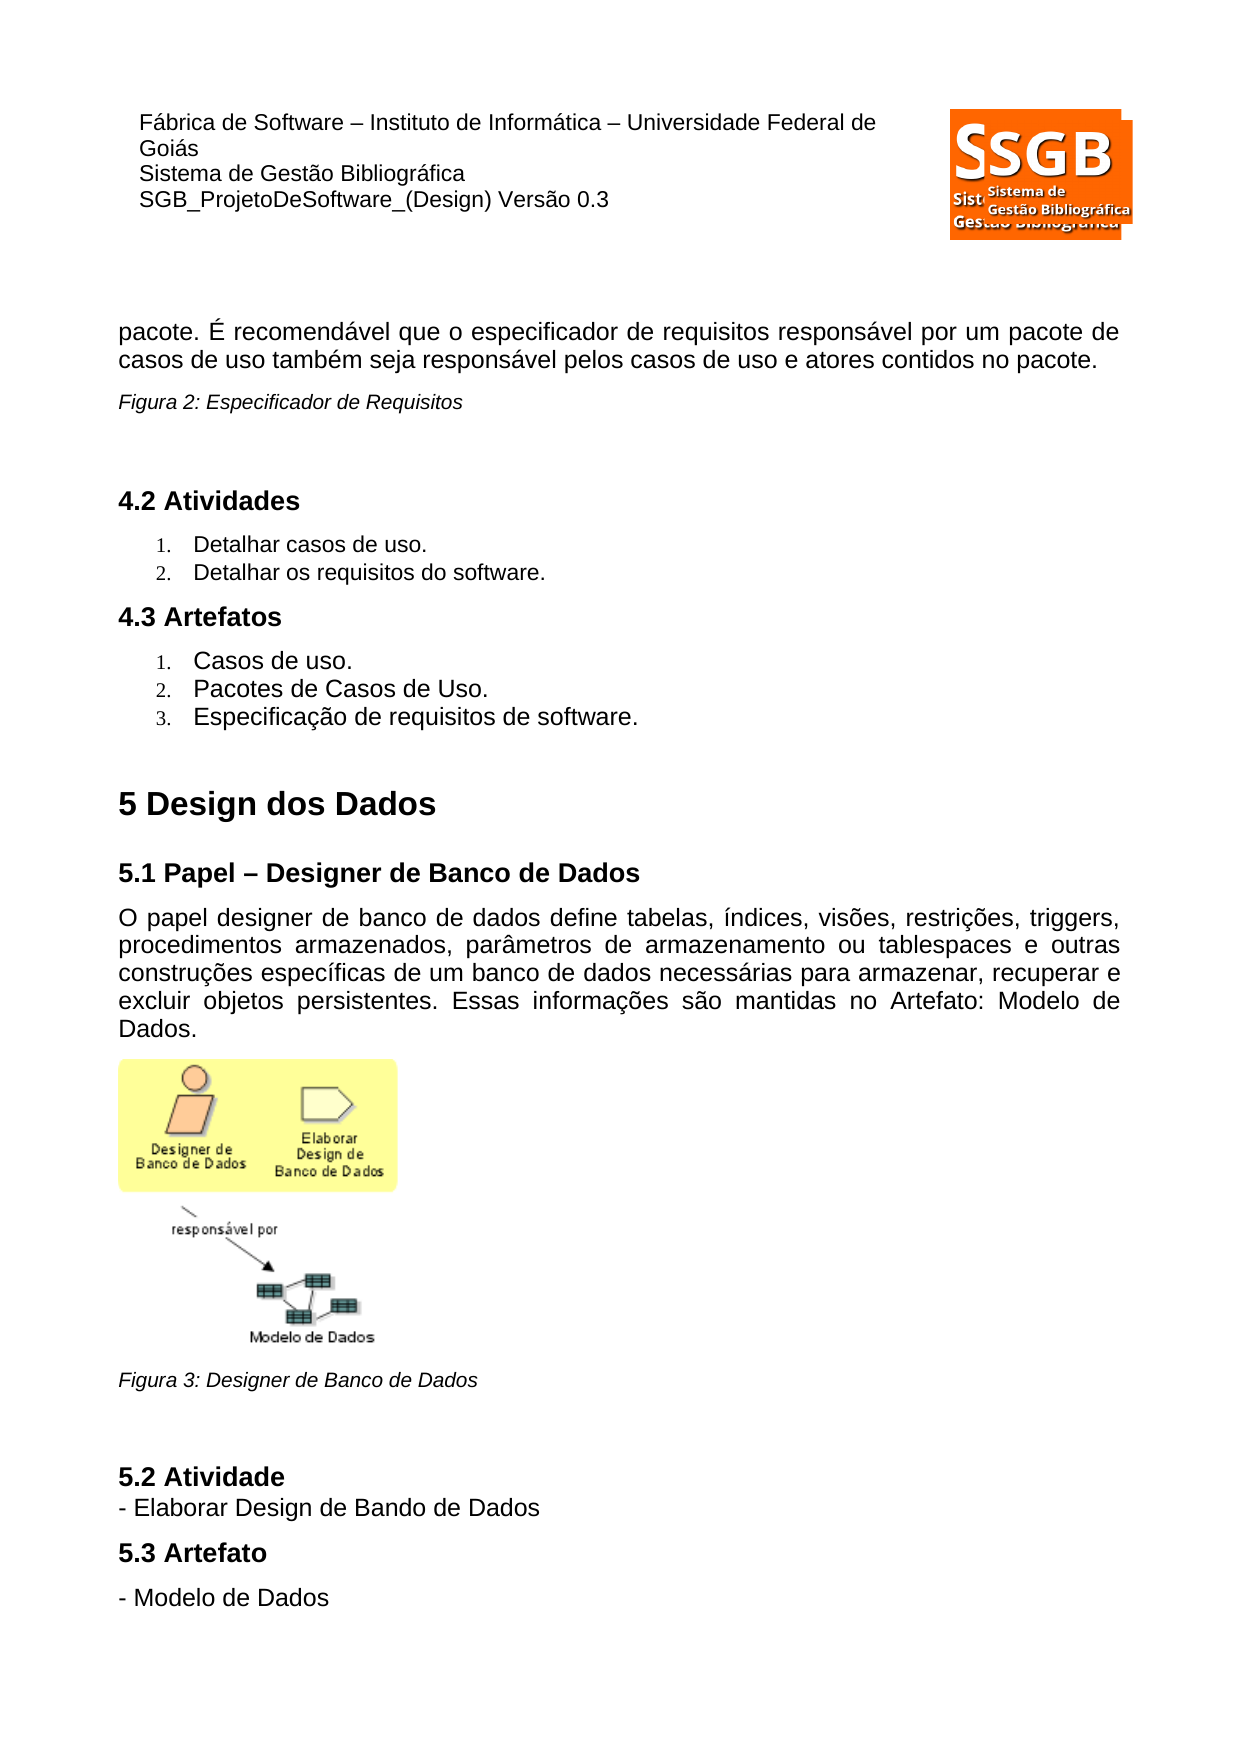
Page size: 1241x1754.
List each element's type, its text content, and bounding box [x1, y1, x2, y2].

list Pacotes de Casos de Uso. [156, 675, 1122, 703]
text O papel designer de banco de dados define tabelas, índices, visões, restrições, triggers, procedimentos armazenados, parâmetros de armazenamento ou tablespaces e outras construções específicas de um banco de dados necessárias para armazenar, recuperar e excluir objetos persistentes. Essas informações são mantidas no Artefato: Modelo de Dados. [118, 903, 1122, 1043]
subtitle 5.3 Artefato [118, 1538, 1122, 1569]
picture [118, 1059, 398, 1352]
list Especificação de requisitos de software. [156, 703, 1122, 731]
list Detalhar casos de uso. [156, 532, 1122, 557]
text Figura 3: Designer de Banco de Dados [118, 1368, 1122, 1392]
text pacote. É recomendável que o especificador de requisitos responsável por um pacote de casos de uso também seja responsável pelos casos de uso e atores contidos no pacote. [118, 318, 1122, 374]
subtitle 5 Design dos Dados [118, 785, 1122, 823]
text Figura 2: Especificador de Requisitos [118, 391, 1122, 414]
picture [950, 109, 1133, 240]
subtitle 4.3 Artefatos [118, 601, 1122, 632]
subtitle 4.2 Atividades [118, 486, 1122, 517]
list Casos de uso. [156, 647, 1122, 675]
list Detalhar os requisitos do software. [156, 559, 1122, 585]
text - Elaborar Design de Bando de Dados [118, 1494, 1122, 1522]
subtitle 5.1 Papel – Designer de Banco de Dados [118, 858, 1122, 888]
text - Modelo de Dados [118, 1584, 1122, 1612]
subtitle 5.2 Atividade [118, 1461, 1122, 1492]
